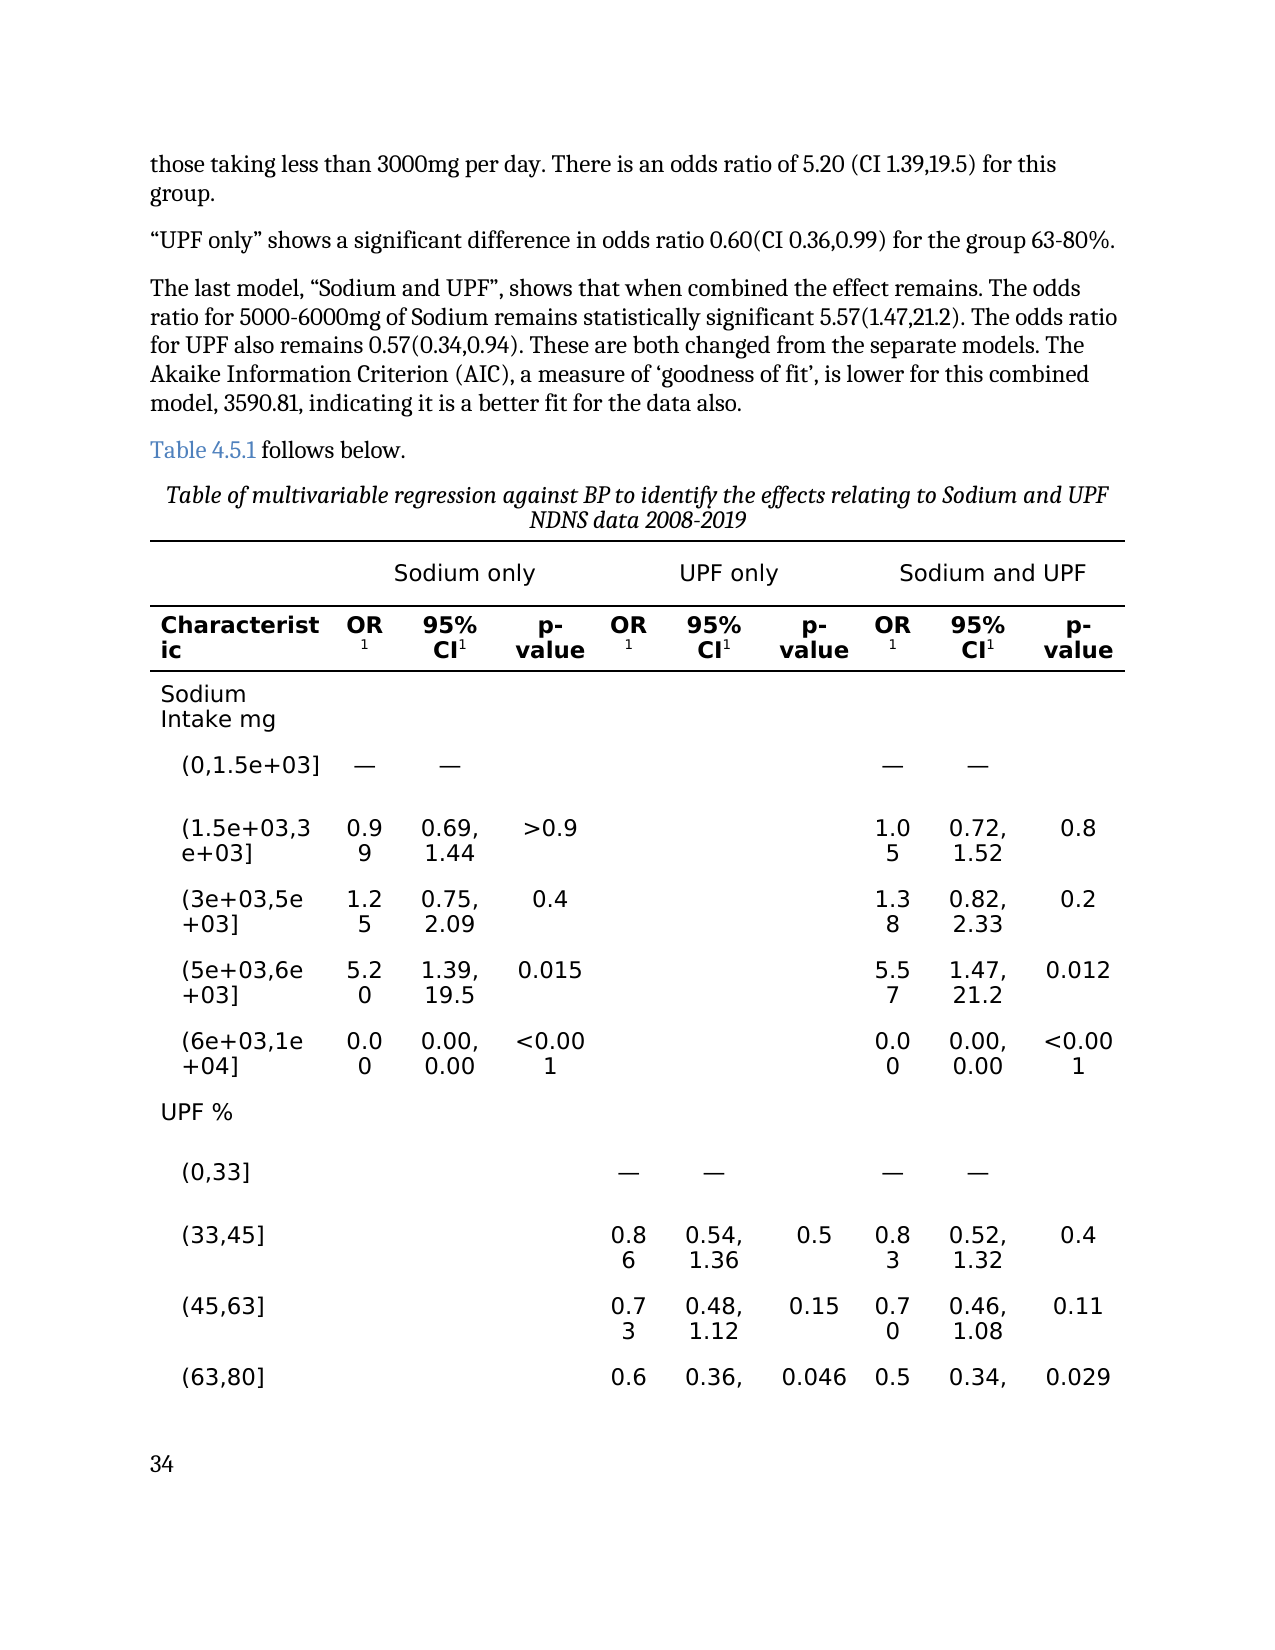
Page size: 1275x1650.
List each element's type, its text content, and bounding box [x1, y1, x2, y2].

table_cell 95% CI1 [396, 607, 503, 670]
table_cell p-value [768, 607, 861, 670]
table_cell [861, 672, 924, 743]
table_cell — [861, 743, 924, 806]
table_header UPF only [597, 542, 861, 605]
table_cell OR1 [333, 607, 396, 670]
table_cell [1031, 743, 1125, 806]
table_cell 0.4 [503, 877, 597, 948]
table_cell 0.2 [1031, 877, 1125, 948]
table_cell [768, 1150, 861, 1213]
table_cell 0.83 [861, 1213, 924, 1284]
table_cell [660, 672, 767, 743]
table_cell (0,33] [150, 1150, 333, 1213]
table_cell 1.38 [861, 877, 924, 948]
table_cell OR1 [861, 607, 924, 670]
table_cell 0.4 [1031, 1213, 1125, 1284]
table_cell Sodium Intake mg [150, 672, 333, 743]
table_cell [660, 1090, 767, 1149]
table_cell 0.36, [660, 1355, 767, 1413]
table_cell [396, 1090, 503, 1149]
table_cell [660, 948, 767, 1019]
table_cell 0.73 [597, 1284, 660, 1354]
table_cell [597, 806, 660, 877]
table_cell 0.5 [768, 1213, 861, 1284]
table_cell OR1 [597, 607, 660, 670]
table_cell 0.5 [861, 1355, 924, 1413]
table_cell [768, 948, 861, 1019]
table_cell [333, 1150, 396, 1213]
table_cell 0.029 [1031, 1355, 1125, 1413]
table_cell [333, 1355, 396, 1413]
table_cell (6e+03,1e+04] [150, 1019, 333, 1089]
table_cell 0.86 [597, 1213, 660, 1284]
table_cell [503, 1355, 597, 1413]
table_cell — [396, 743, 503, 806]
table_cell [768, 877, 861, 948]
table_cell [333, 1284, 396, 1354]
table_cell [768, 1019, 861, 1089]
table_cell (0,1.5e+03] [150, 743, 333, 806]
table_cell — [597, 1150, 660, 1213]
table_cell [1031, 1090, 1125, 1149]
table_cell <0.001 [503, 1019, 597, 1089]
table_cell — [333, 743, 396, 806]
table_cell [768, 1090, 861, 1149]
table_cell [333, 672, 396, 743]
table_cell [1031, 1150, 1125, 1213]
table_cell p-value [1031, 607, 1125, 670]
table_cell [660, 877, 767, 948]
table_cell — [660, 1150, 767, 1213]
table_cell [333, 1213, 396, 1284]
table_cell [396, 1284, 503, 1354]
table_header Sodium only [333, 542, 597, 605]
table_cell 0.48, 1.12 [660, 1284, 767, 1354]
table_cell [768, 672, 861, 743]
table_cell (33,45] [150, 1213, 333, 1284]
text Table 4.5.1 follows below. [150, 436, 1125, 465]
table_cell 0.6 [597, 1355, 660, 1413]
table_cell 0.00 [333, 1019, 396, 1089]
table_cell [924, 672, 1031, 743]
text Table of multivariable regression against BP to identify the effects relating to Sodium and UPF NDNS data 2008-2019 [156, 484, 1119, 534]
table_cell 0.8 [1031, 806, 1125, 877]
table_cell 5.20 [333, 948, 396, 1019]
table_cell [597, 948, 660, 1019]
table_cell 5.57 [861, 948, 924, 1019]
table_cell [768, 806, 861, 877]
table_header Sodium and UPF [861, 542, 1125, 605]
table_cell (45,63] [150, 1284, 333, 1354]
table_cell 0.015 [503, 948, 597, 1019]
table_cell [503, 1090, 597, 1149]
table_cell [660, 806, 767, 877]
table_cell <0.001 [1031, 1019, 1125, 1089]
text “UPF only” shows a significant difference in odds ratio 0.60(CI 0.36,0.99) for the group 63-80%. [150, 226, 1125, 255]
table_cell 0.046 [768, 1355, 861, 1413]
table_cell 0.012 [1031, 948, 1125, 1019]
text those taking less than 3000mg per day. There is an odds ratio of 5.20 (CI 1.39,19.5) for this group. [150, 150, 1125, 207]
text The last model, “Sodium and UPF”, shows that when combined the effect remains. The odds ratio for 5000-6000mg of Sodium remains statistically significant 5.57(1.47,21.2). The odds ratio for UPF also remains 0.57(0.34,0.94). These are both changed from the separate models. The Akaike Information Criterion (AIC), a measure of ‘goodness of fit’, is lower for this combined model, 3590.81, indicating it is a better fit for the data also. [150, 274, 1125, 417]
table_cell (3e+03,5e+03] [150, 877, 333, 948]
table_cell [768, 743, 861, 806]
table_cell [503, 1213, 597, 1284]
table_cell [503, 1284, 597, 1354]
table_cell p-value [503, 607, 597, 670]
table_cell >0.9 [503, 806, 597, 877]
table_cell [333, 1090, 396, 1149]
table_cell 0.75, 2.09 [396, 877, 503, 948]
table_cell 0.52, 1.32 [924, 1213, 1031, 1284]
table_cell (5e+03,6e+03] [150, 948, 333, 1019]
table_cell [597, 877, 660, 948]
table_cell 1.39, 19.5 [396, 948, 503, 1019]
table_cell [597, 672, 660, 743]
table_cell 0.70 [861, 1284, 924, 1354]
table_cell [660, 1019, 767, 1089]
table_cell [396, 672, 503, 743]
table_cell 0.11 [1031, 1284, 1125, 1354]
table_cell [503, 1150, 597, 1213]
table_cell [924, 1090, 1031, 1149]
table_cell [861, 1090, 924, 1149]
table_cell [597, 743, 660, 806]
table_cell 95% CI1 [924, 607, 1031, 670]
table_cell UPF % [150, 1090, 333, 1149]
table_cell 0.72, 1.52 [924, 806, 1031, 877]
table_cell — [861, 1150, 924, 1213]
table_cell [597, 1019, 660, 1089]
table_cell — [924, 743, 1031, 806]
table_cell 0.46, 1.08 [924, 1284, 1031, 1354]
table_cell [396, 1150, 503, 1213]
table_cell 0.00, 0.00 [396, 1019, 503, 1089]
table_cell 1.25 [333, 877, 396, 948]
table_cell 0.69, 1.44 [396, 806, 503, 877]
table_cell [597, 1090, 660, 1149]
table_cell Characteristic [150, 607, 333, 670]
table_cell 0.34, [924, 1355, 1031, 1413]
table_cell 0.00 [861, 1019, 924, 1089]
table_cell [396, 1355, 503, 1413]
table_cell 0.54, 1.36 [660, 1213, 767, 1284]
table_header [150, 542, 333, 605]
table_cell 0.99 [333, 806, 396, 877]
table_cell (63,80] [150, 1355, 333, 1413]
table_cell 0.00, 0.00 [924, 1019, 1031, 1089]
table_cell 1.47, 21.2 [924, 948, 1031, 1019]
table_cell [1031, 672, 1125, 743]
table_cell — [924, 1150, 1031, 1213]
table_cell 1.05 [861, 806, 924, 877]
table_cell [660, 743, 767, 806]
table_cell 0.15 [768, 1284, 861, 1354]
table_cell [396, 1213, 503, 1284]
table_cell [503, 672, 597, 743]
table_cell 0.82, 2.33 [924, 877, 1031, 948]
table_cell 95% CI1 [660, 607, 767, 670]
table_cell (1.5e+03,3e+03] [150, 806, 333, 877]
table_cell [503, 743, 597, 806]
